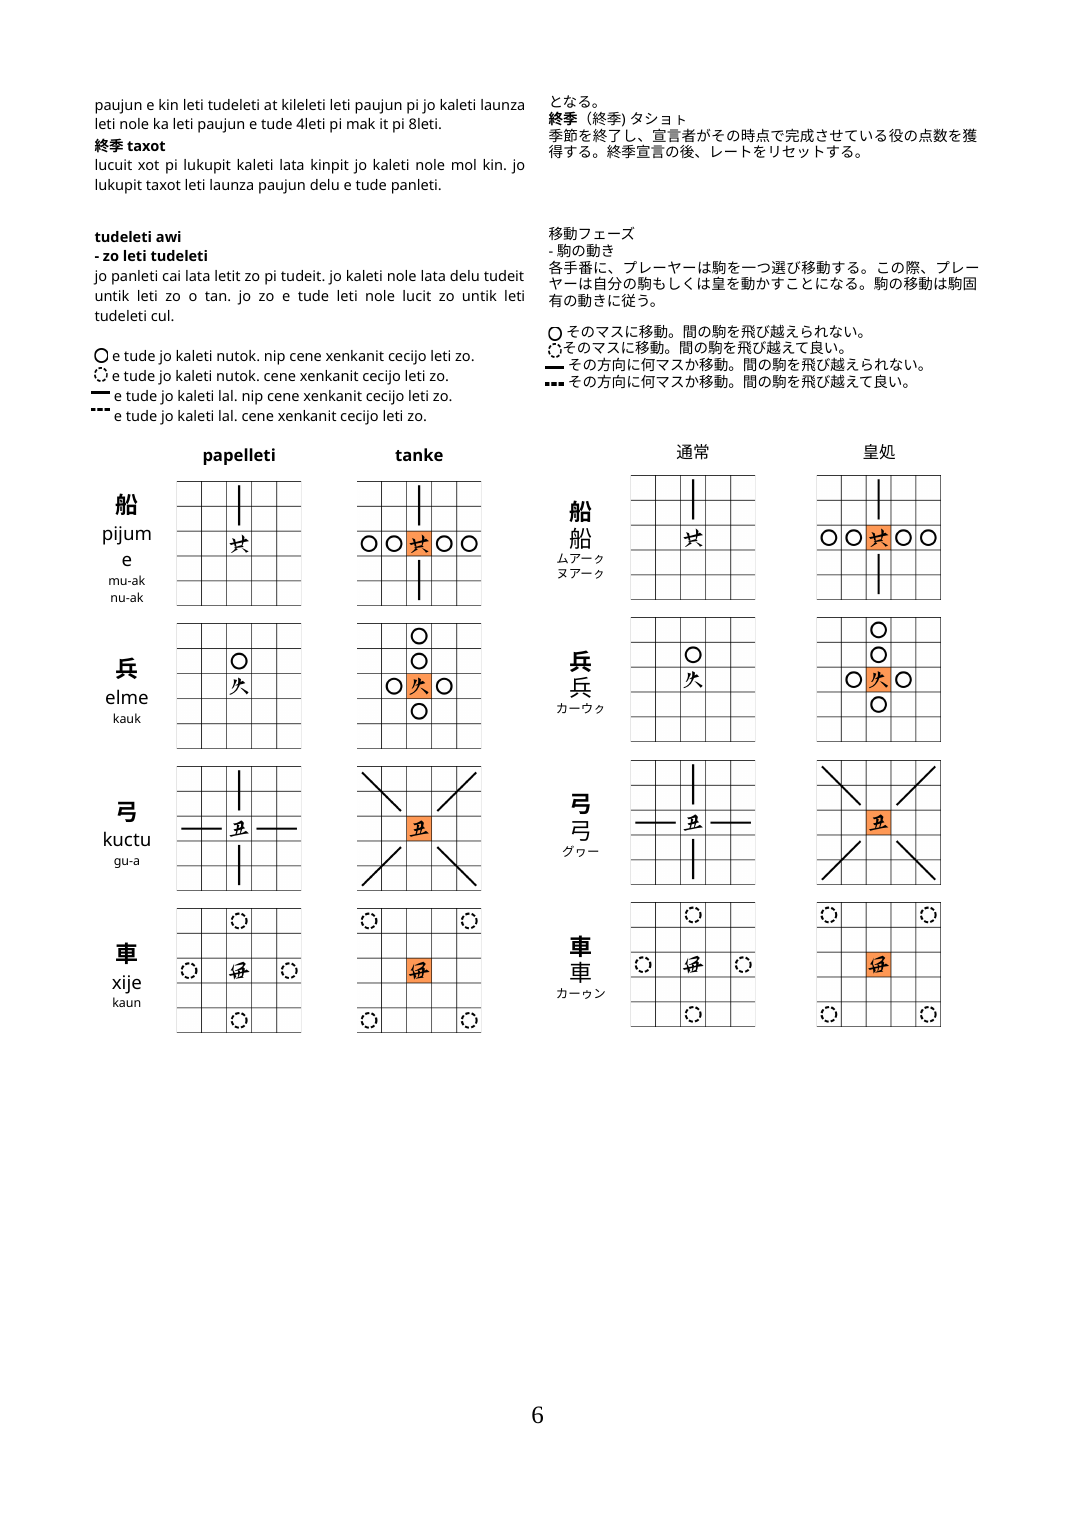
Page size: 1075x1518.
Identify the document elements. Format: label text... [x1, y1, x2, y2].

table_header [549, 438, 613, 468]
table_cell [773, 612, 984, 753]
table_cell [319, 903, 519, 1044]
picture [630, 902, 756, 1027]
picture [630, 475, 756, 600]
table_cell [532, 431, 542, 1051]
table_cell 兵 elme kauk [95, 618, 159, 759]
picture [816, 760, 941, 885]
picture [357, 623, 482, 749]
table_cell [319, 476, 519, 617]
picture [357, 766, 482, 891]
picture [357, 481, 482, 606]
picture [176, 623, 302, 749]
picture [548, 327, 562, 341]
table_cell [532, 221, 542, 431]
table_cell [773, 754, 984, 896]
table_cell [319, 761, 519, 902]
table_cell [773, 897, 984, 1038]
table_cell [532, 89, 542, 221]
picture [176, 481, 302, 606]
table_cell 車 車 カーゥン [549, 897, 613, 1038]
picture [630, 760, 756, 885]
picture [548, 343, 562, 358]
table_cell [614, 897, 772, 1038]
table_cell tudeleti awi - zo leti tudeleti jo panleti cai lata letit zo pi tudeit. jo kaleti nole lata delu tudeit untik leti zo o tan. jo zo e tude leti nole lucit zo untik leti tudeleti cul. e tude jo kaleti nutok. nip cene xenkanit cecijo leti zo. e tude jo kaleti nutok. cene xenkanit cecijo leti zo. e tude jo kaleti lal. nip cene xenkanit cecijo leti zo. e tude jo kaleti lal. cene xenkanit cecijo leti zo. [89, 221, 531, 431]
table_cell 船 船 ムアーㇰ ヌアーㇰ [549, 470, 613, 611]
table_cell 弓 kuctu gu-a [95, 761, 159, 902]
table_cell [160, 761, 318, 902]
table_header [95, 438, 159, 475]
picture [816, 902, 941, 1027]
table_cell [160, 903, 318, 1044]
picture [176, 766, 302, 891]
table_cell 移動フェーズ - 駒の動き 各手番に、プレーヤーは駒を一つ選び移動する。この際、プレーヤーは⾃分の駒もしくは皇を動かすことになる。駒の移動は駒固有の動きに従う。 そのマスに移動。間の駒を⾶び越えられない。 そのマスに移動。間の駒を⾶び越えて良い。 その⽅向に何マスか移動。間の駒を⾶び越えられない。 その⽅向に何マスか移動。間の駒を⾶び越えて良い。 [543, 221, 985, 431]
table_cell [160, 618, 318, 759]
table_cell 弓 弓 グヮー [549, 754, 613, 896]
table_cell [543, 431, 985, 1051]
picture [357, 908, 482, 1033]
table_cell 車 xije kaun [95, 903, 159, 1044]
table_header tanke [319, 438, 519, 475]
picture [816, 617, 941, 742]
picture [545, 382, 564, 386]
table_cell [614, 612, 772, 753]
table_header 通常 [614, 438, 772, 468]
picture [94, 348, 108, 363]
table_cell [614, 470, 772, 611]
picture [176, 908, 302, 1033]
picture [816, 475, 941, 600]
table_cell 兵 兵 カーウㇰ [549, 612, 613, 753]
table_cell [160, 476, 318, 617]
table_cell [89, 431, 531, 1051]
picture [94, 367, 108, 382]
table_header papelleti [160, 438, 318, 475]
table_cell paujun e kin leti tudeleti at kileleti leti paujun pi jo kaleti launza leti nole ka leti paujun e tude 4leti pi mak it pi 8leti. 終季 taxot lucuit xot pi lukupit kaleti lata kinpit jo kaleti nole mol kin. jo lukupit taxot leti launza paujun delu e tude panleti. [89, 89, 531, 221]
table_cell [319, 618, 519, 759]
table_cell となる。 終季（終季) タショㇳ 季節を終了し、宣言者がその時点で完成させている役の点数を獲得する。終季宣⾔の後、レートをリセットする。 [543, 89, 985, 221]
table_cell [614, 754, 772, 896]
table_cell [773, 470, 984, 611]
table_cell 船 pijume mu-ak nu-ak [95, 476, 159, 617]
picture [630, 617, 756, 742]
table_header 皇処 [773, 438, 984, 468]
